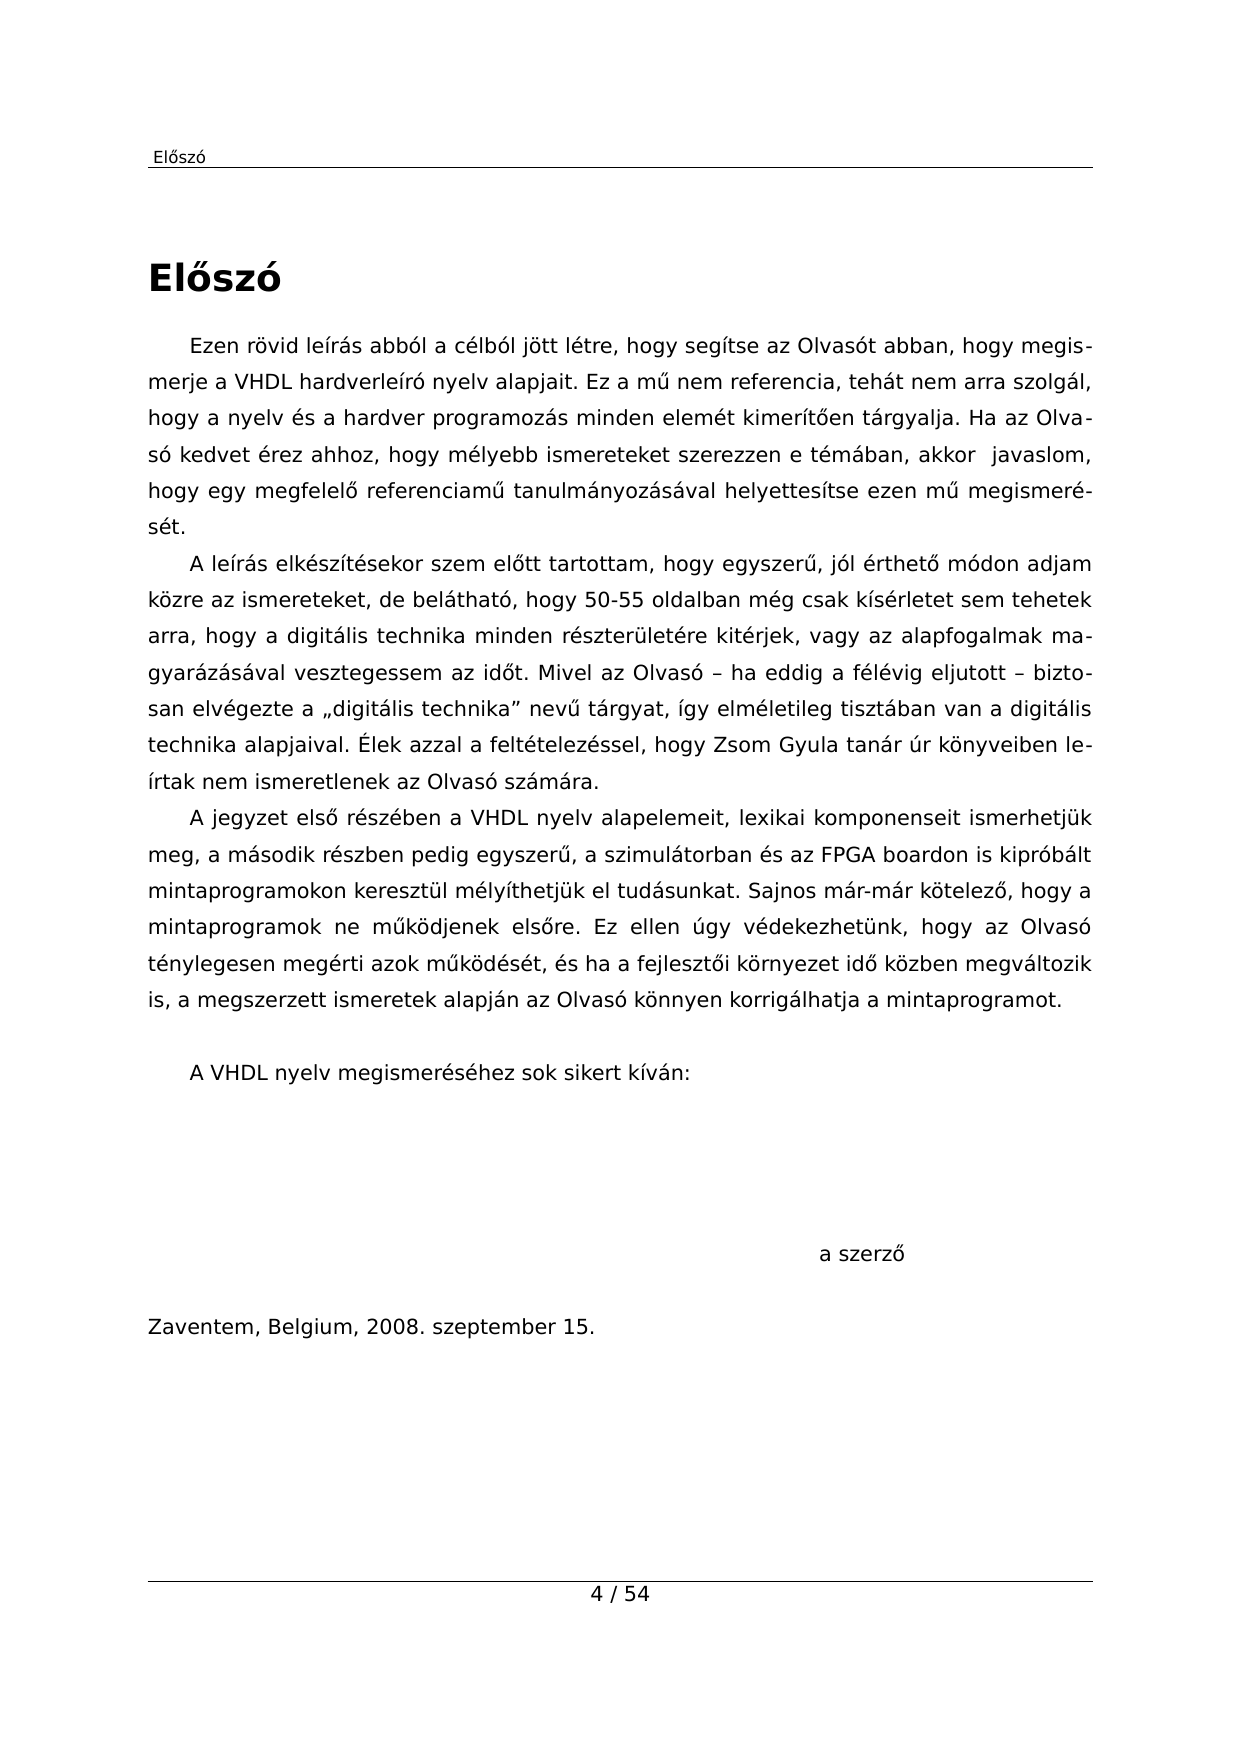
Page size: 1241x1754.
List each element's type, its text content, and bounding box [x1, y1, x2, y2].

text A leírás elkészítésekor szem előtt tartottam, hogy egyszerű, jól érthető módon adjam közre az ismereteket, de belátható, hogy 50-55 oldalban még csak kísérletet sem tehetek arra, hogy a digitális technika minden részterületére kitérjek, vagy az alapfogalmak ma­gyarázásával vesztegessem az időt. Mivel az Olvasó – ha eddig a félévig eljutott – bizto­san elvégezte a „digitális technika” nevű tárgyat, így elméletileg tisztában van a digitális technika alapjaival. Élek azzal a feltételezéssel, hogy Zsom Gyula tanár úr könyveiben le­írtak nem ismeretlenek az Olvasó számára. [148, 552, 1093, 794]
text Ezen rövid leírás abból a célból jött létre, hogy segítse az Olvasót abban, hogy megis­merje a VHDL hardverleíró nyelv alapjait. Ez a mű nem referencia, tehát nem arra szolgál, hogy a nyelv és a hardver programozás minden elemét kimerítően tárgyalja. Ha az Olva­só kedvet érez ahhoz, hogy mélyebb ismereteket szerezzen e témában, akkor javaslom, hogy egy megfelelő referenciamű tanulmányozásával helyettesítse ezen mű megismeré­sét. [148, 334, 1093, 540]
text A VHDL nyelv megismeréséhez sok sikert kíván: [148, 1061, 1093, 1085]
text A jegyzet első részében a VHDL nyelv alapelemeit, lexikai komponenseit ismerhetjük meg, a második részben pedig egyszerű, a szimulátorban és az FPGA boardon is kipróbált mintaprogramokon keresztül mélyíthetjük el tudásunkat. Sajnos már-már kötelező, hogy a mintaprogramok ne működjenek elsőre. Ez ellen úgy védekezhetünk, hogy az Olvasó ténylegesen megérti azok működését, és ha a fejlesztői környezet idő közben megváltozik is, a megszerzett ismeretek alapján az Olvasó könnyen korrigálhatja a mintaprogramot. [148, 806, 1093, 1012]
subtitle Előszó [148, 256, 1093, 300]
text Zaventem, Belgium, 2008. szeptember 15. [148, 1315, 1093, 1339]
text a szerző [148, 1242, 1093, 1267]
